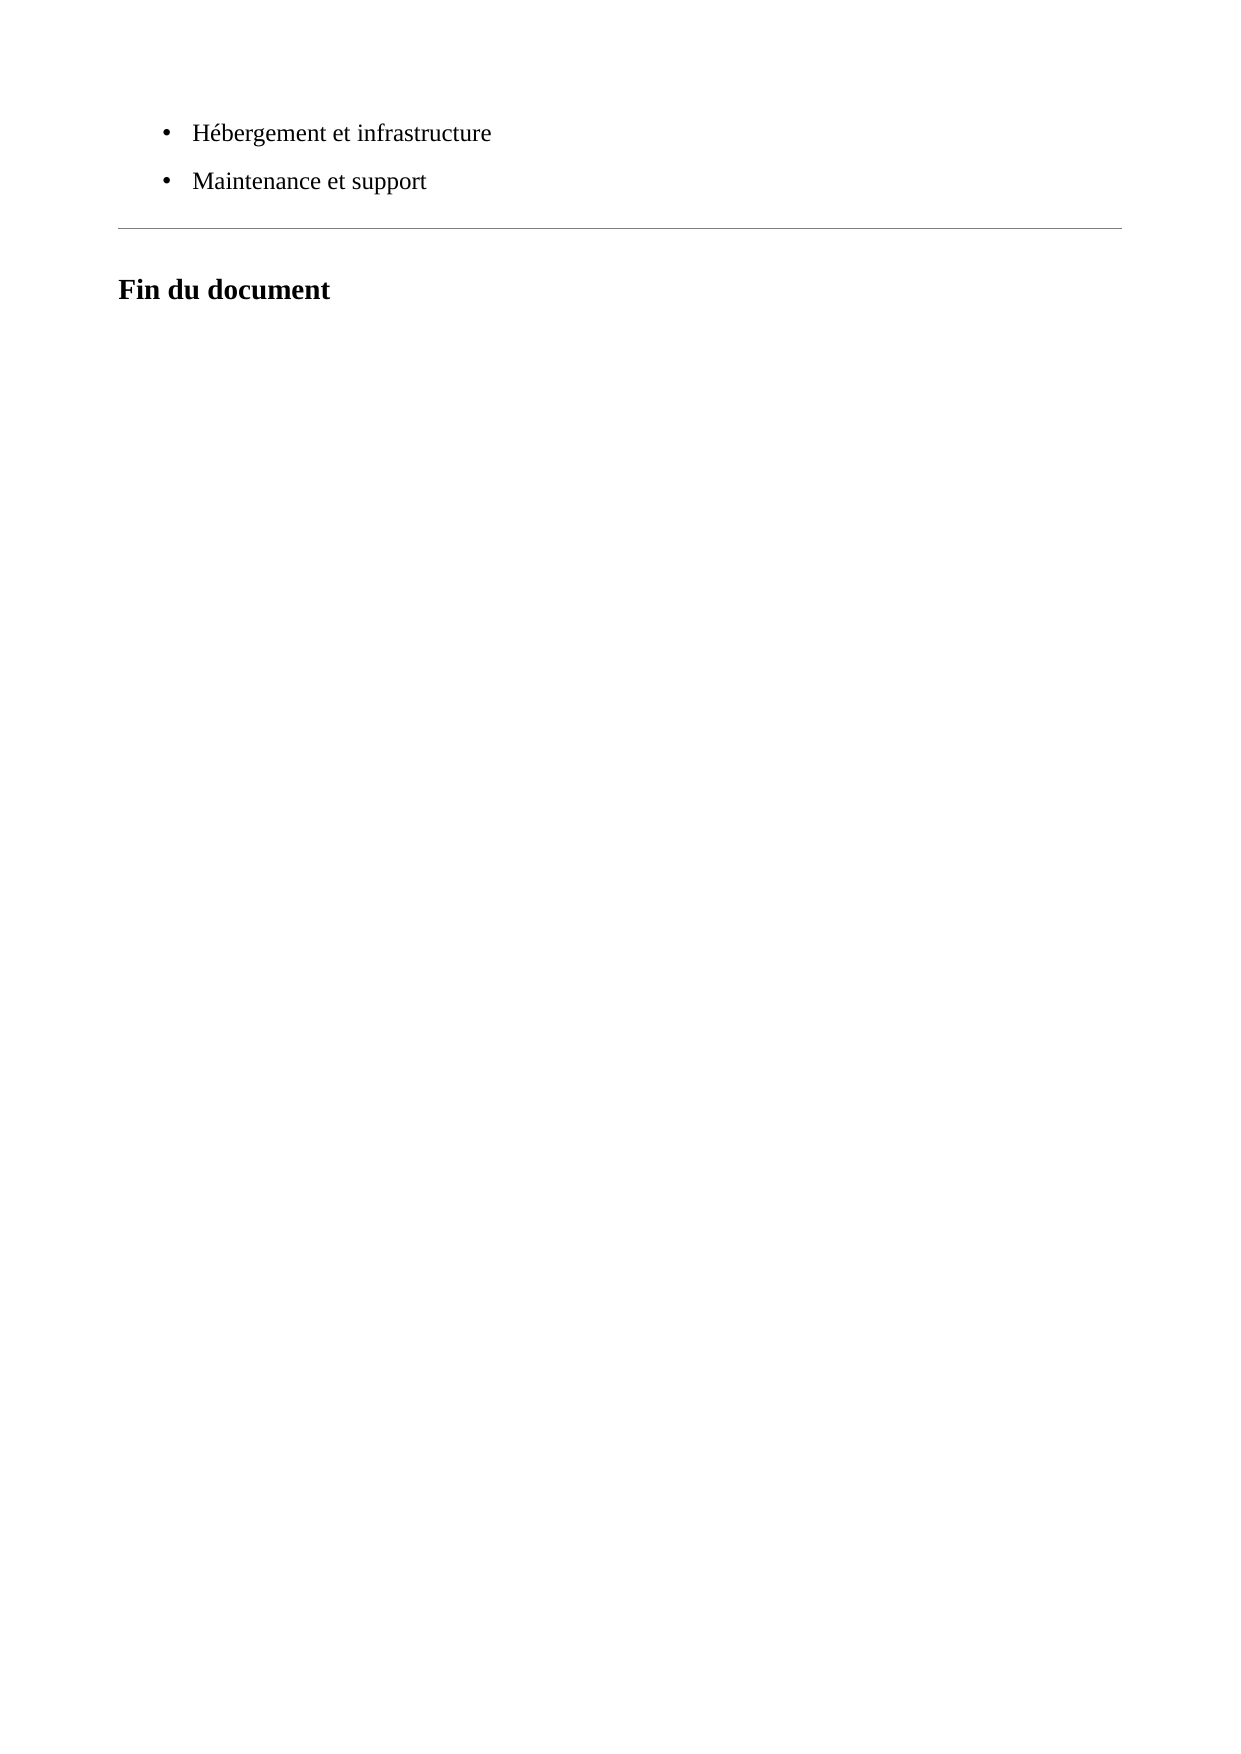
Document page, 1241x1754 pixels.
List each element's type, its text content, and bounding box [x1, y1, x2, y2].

subtitle Fin du document [118, 272, 1122, 306]
list Maintenance et support [162, 166, 1122, 194]
list Hébergement et infrastructure [162, 118, 1122, 147]
